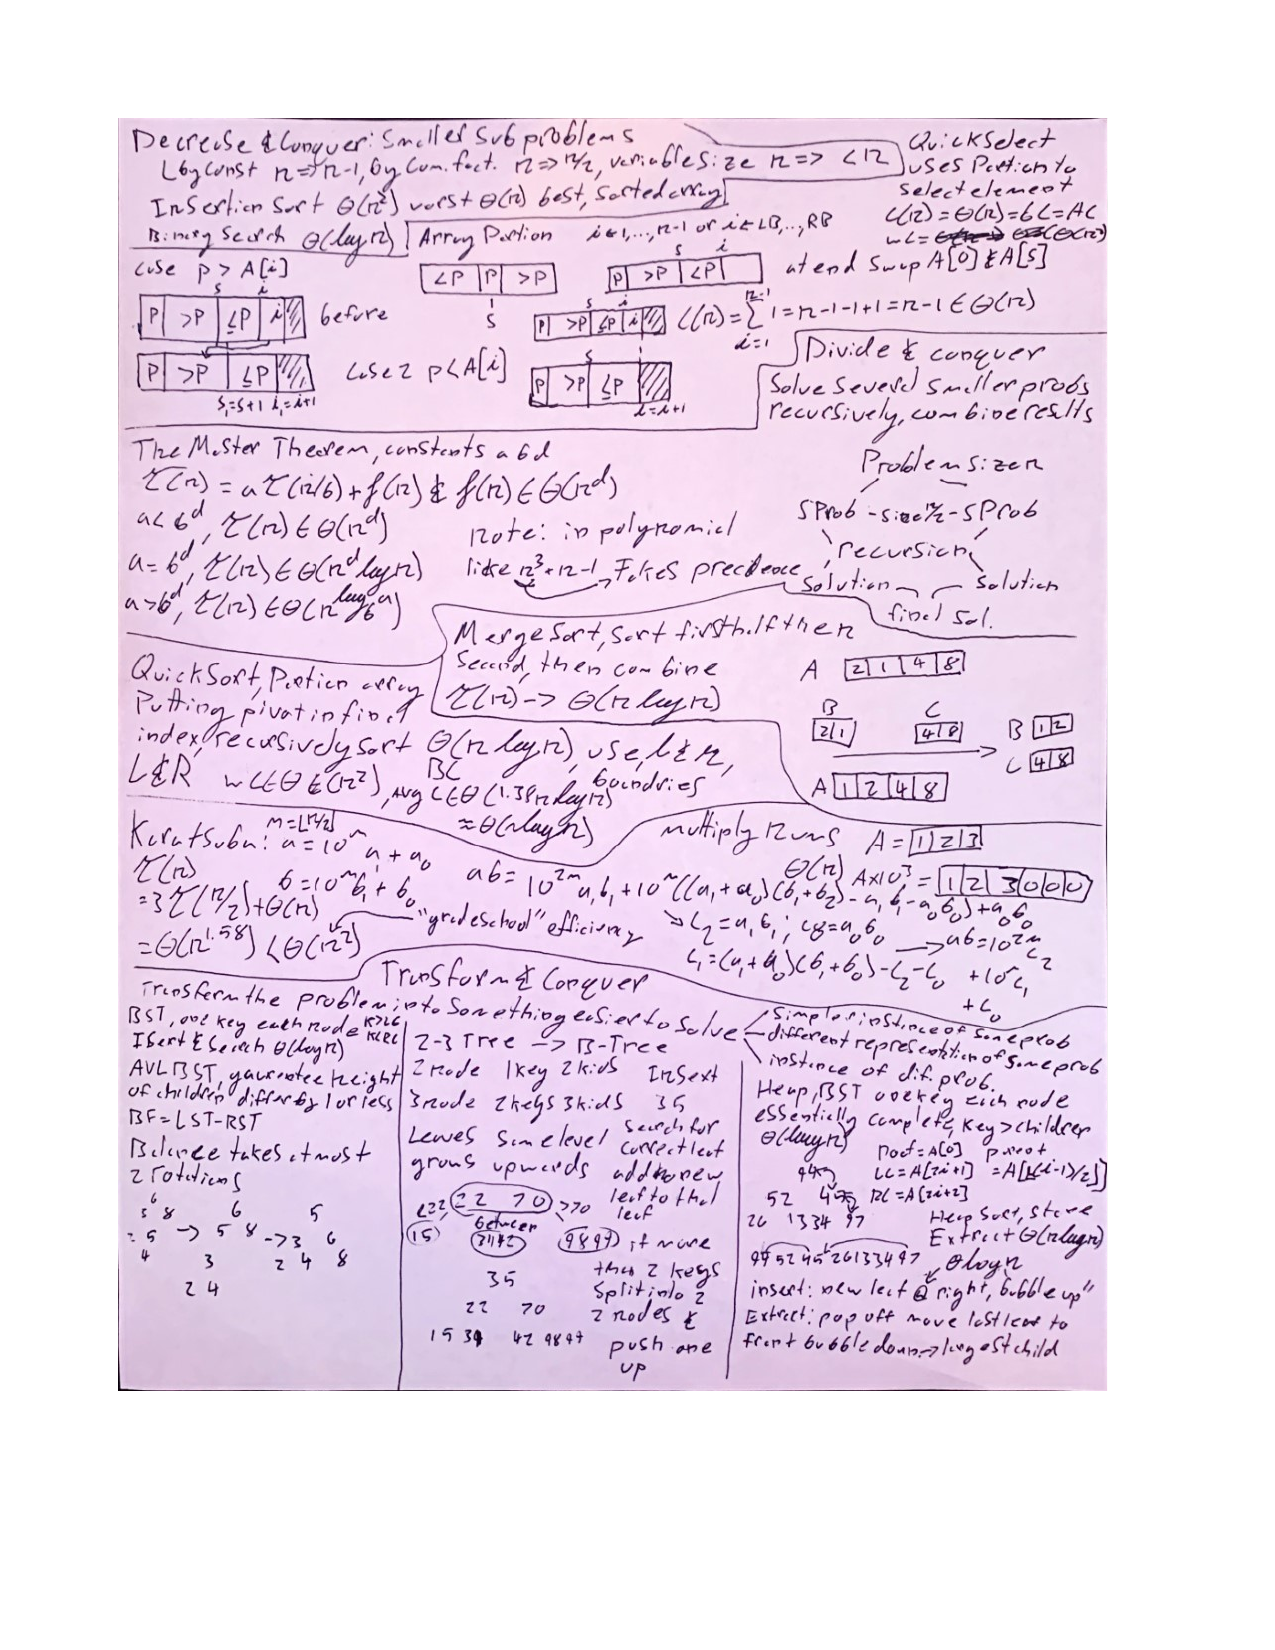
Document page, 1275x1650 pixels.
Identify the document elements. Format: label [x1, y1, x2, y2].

picture [118, 118, 1108, 1391]
